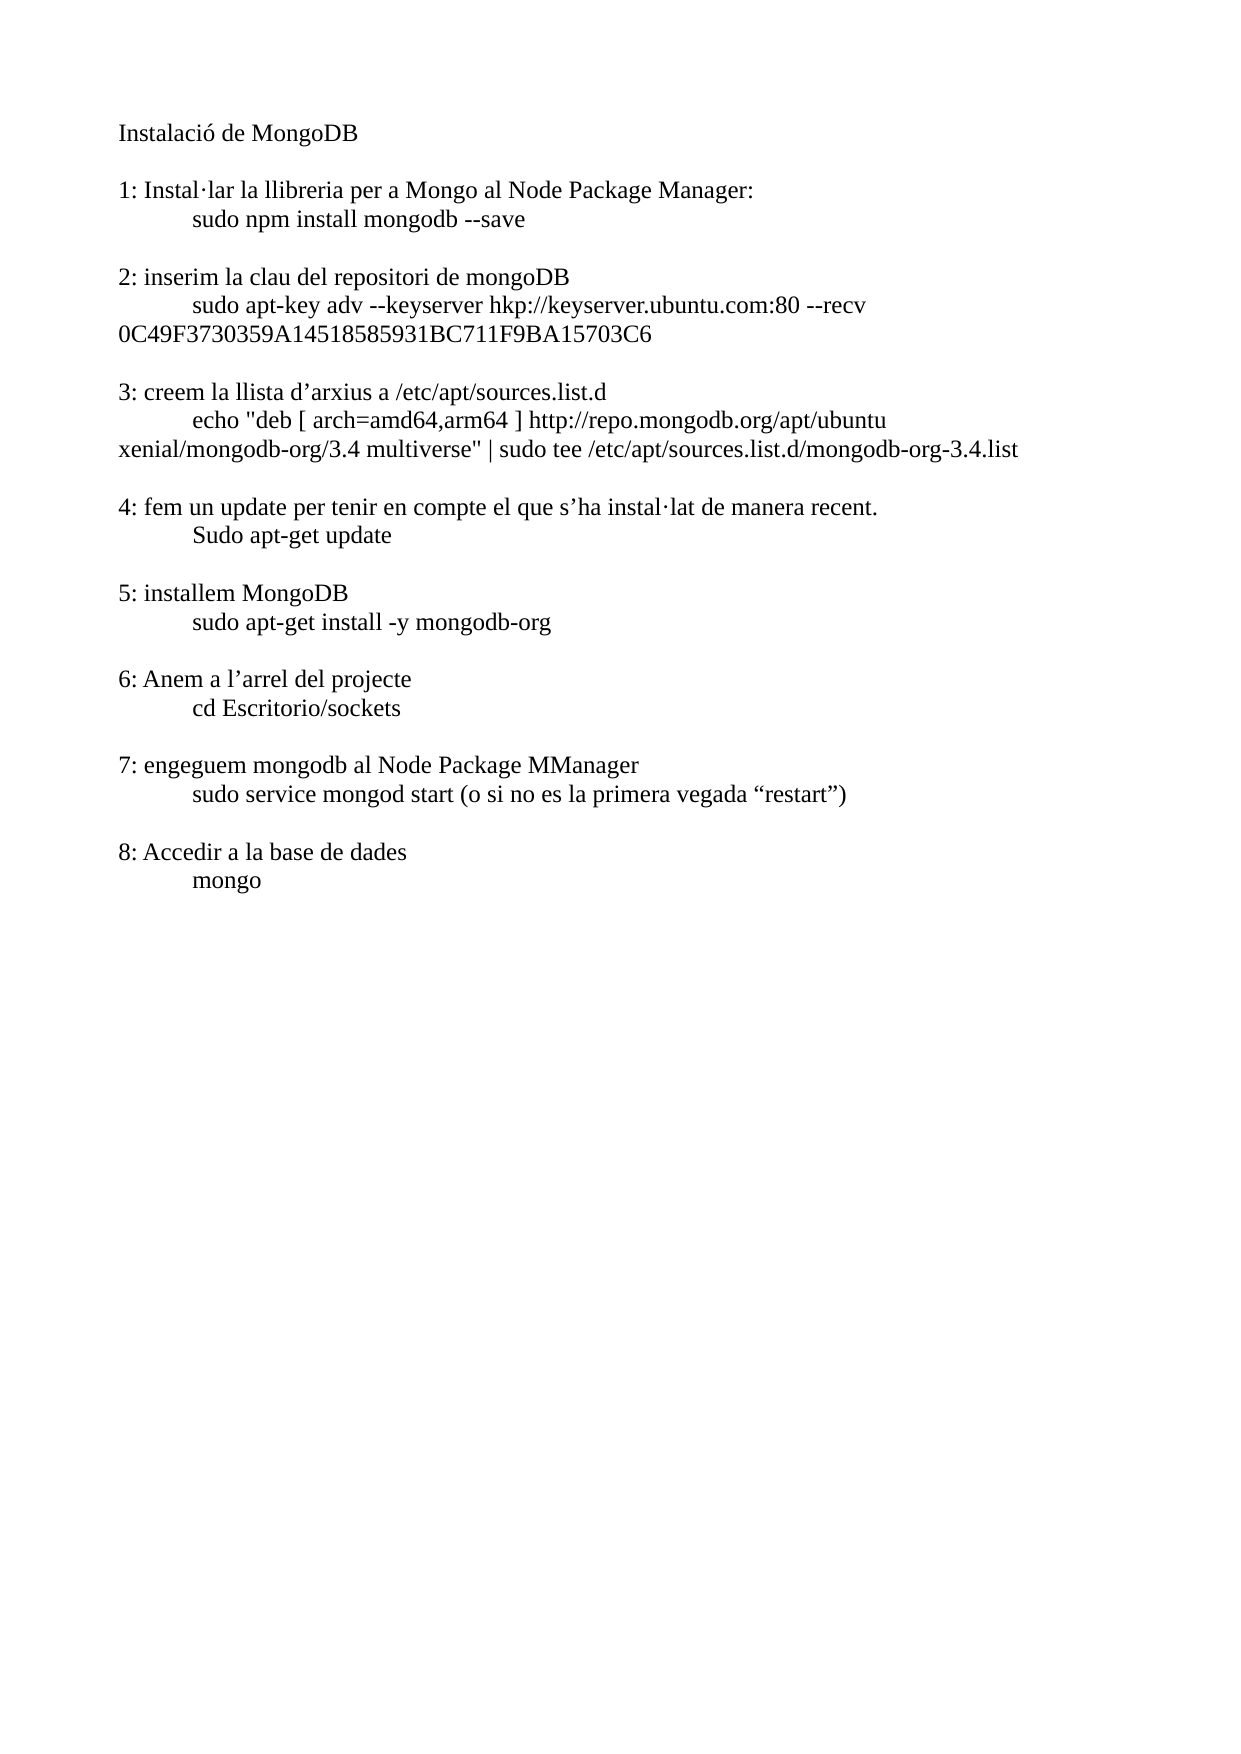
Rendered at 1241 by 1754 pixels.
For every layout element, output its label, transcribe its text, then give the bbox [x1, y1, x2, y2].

text echo "deb [ arch=amd64,arm64 ] http://repo.mongodb.org/apt/ubuntu xenial/mongodb-org/3.4 multiverse" | sudo tee /etc/apt/sources.list.d/mongodb-org-3.4.list [118, 406, 1122, 463]
text 8: Accedir a la base de dades [118, 837, 1122, 866]
text cd Escritorio/sockets [118, 693, 1122, 722]
text 1: Instal·lar la llibreria per a Mongo al Node Package Manager: [118, 176, 1122, 204]
text 4: fem un update per tenir en compte el que s’ha instal·lat de manera recent. [118, 492, 1122, 521]
text 6: Anem a l’arrel del projecte [118, 664, 1122, 693]
text sudo npm install mongodb --save [118, 204, 1122, 233]
text 3: creem la llista d’arxius a /etc/apt/sources.list.d [118, 377, 1122, 406]
text 7: engeguem mongodb al Node Package MManager [118, 751, 1122, 779]
text mongo [118, 866, 1122, 894]
text sudo apt-key adv --keyserver hkp://keyserver.ubuntu.com:80 --recv 0C49F3730359A14518585931BC711F9BA15703C6 [118, 291, 1122, 348]
text Sudo apt-get update [118, 521, 1122, 549]
text 2: inserim la clau del repositori de mongoDB [118, 262, 1122, 291]
text sudo apt-get install -y mongodb-org [118, 607, 1122, 636]
text Instalació de MongoDB [118, 118, 1122, 147]
text 5: installem MongoDB [118, 578, 1122, 607]
text sudo service mongod start (o si no es la primera vegada “restart”) [118, 779, 1122, 808]
